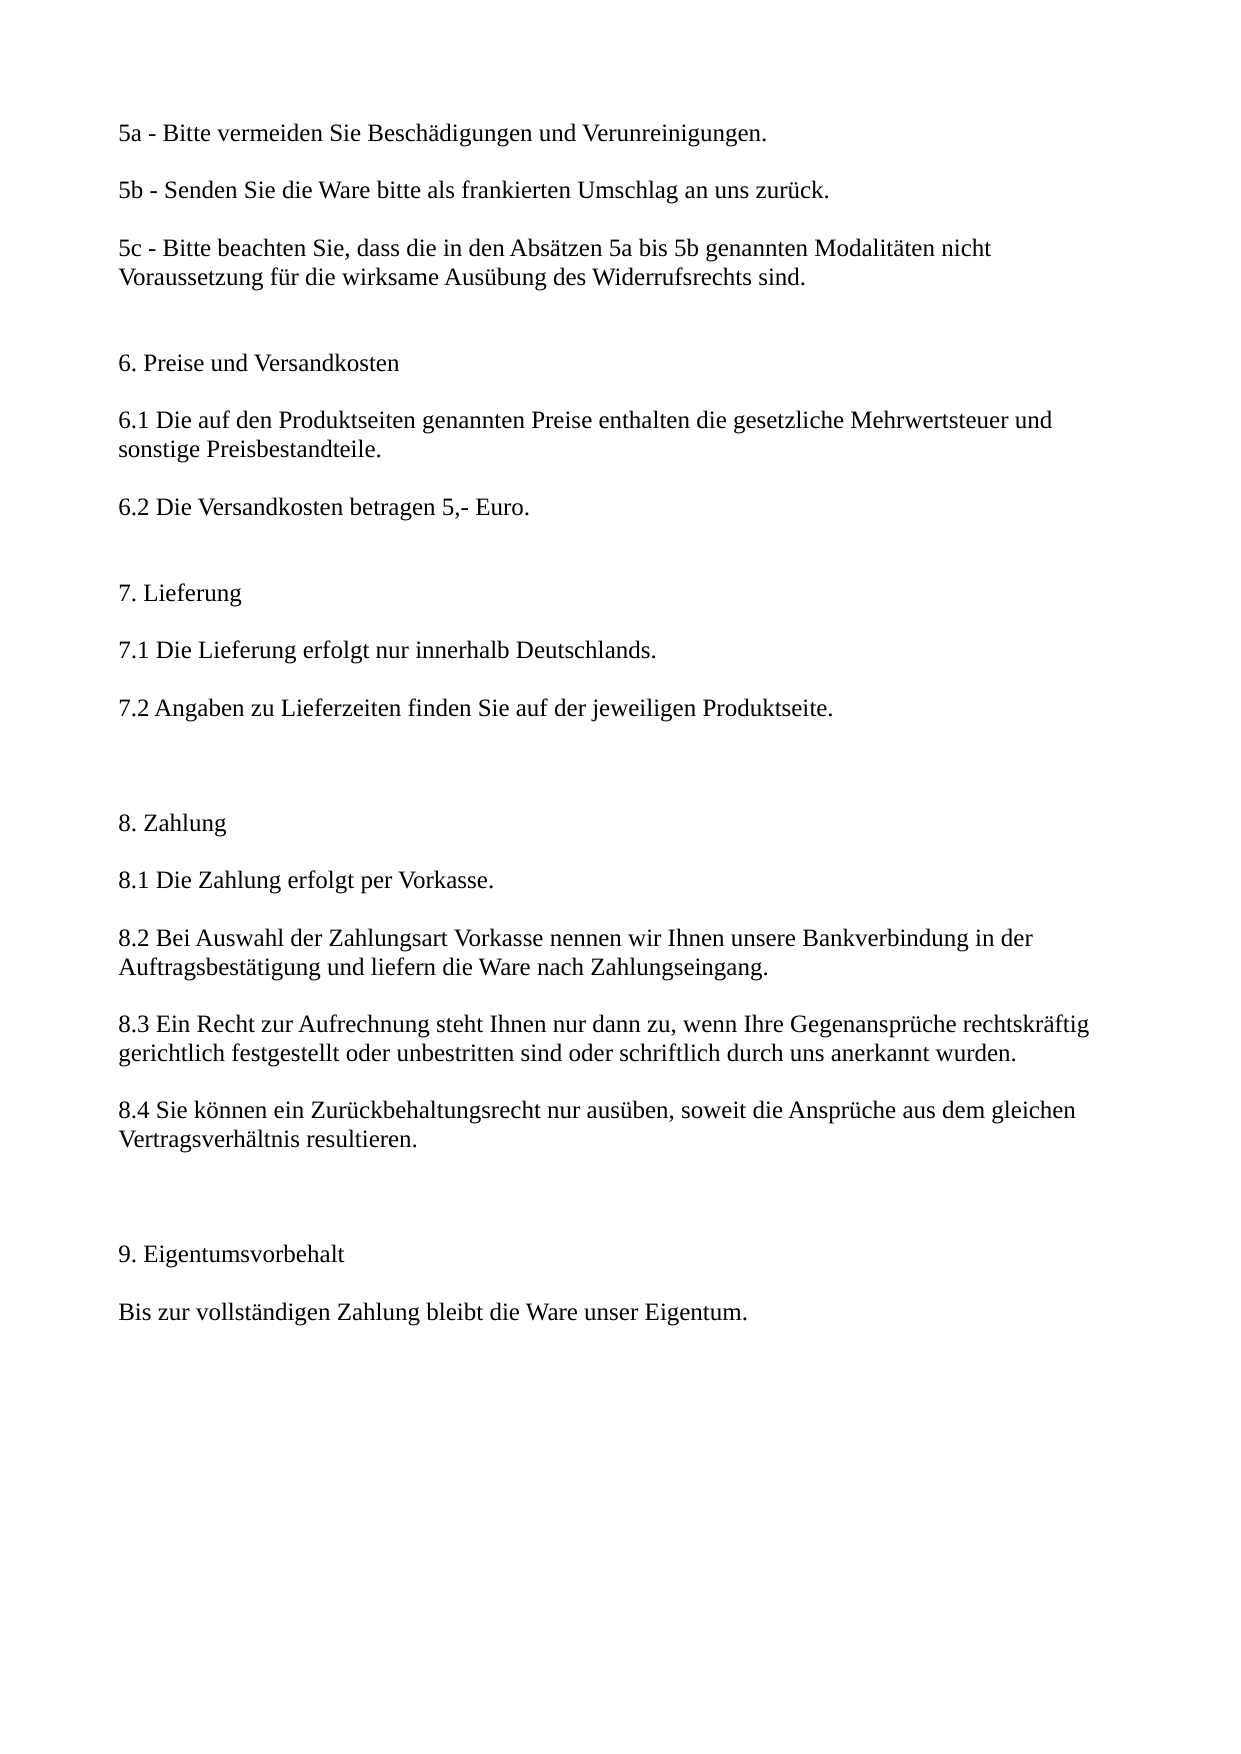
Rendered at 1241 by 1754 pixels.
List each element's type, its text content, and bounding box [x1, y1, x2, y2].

text 5a - Bitte vermeiden Sie Beschädigungen und Verunreinigungen. 5b - Senden Sie die Ware bitte als frankierten Umschlag an uns zurück. 5c - Bitte beachten Sie, dass die in den Absätzen 5a bis 5b genannten Modalitäten nicht Voraussetzung für die wirksame Ausübung des Widerrufsrechts sind. 6. Preise und Versandkosten 6.1 Die auf den Produktseiten genannten Preise enthalten die gesetzliche Mehrwertsteuer und sonstige Preisbestandteile. 6.2 Die Versandkosten betragen 5,- Euro. 7. Lieferung 7.1 Die Lieferung erfolgt nur innerhalb Deutschlands. 7.2 Angaben zu Lieferzeiten finden Sie auf der jeweiligen Produktseite. 8. Zahlung 8.1 Die Zahlung erfolgt per Vorkasse. 8.2 Bei Auswahl der Zahlungsart Vorkasse nennen wir Ihnen unsere Bankverbindung in der Auftragsbestätigung und liefern die Ware nach Zahlungseingang. 8.3 Ein Recht zur Aufrechnung steht Ihnen nur dann zu, wenn Ihre Gegenansprüche rechtskräftig gerichtlich festgestellt oder unbestritten sind oder schriftlich durch uns anerkannt wurden. 8.4 Sie können ein Zurückbehaltungsrecht nur ausüben, soweit die Ansprüche aus dem gleichen Vertragsverhältnis resultieren. 9. Eigentumsvorbehalt Bis zur vollständigen Zahlung bleibt die Ware unser Eigentum. [118, 118, 1122, 1326]
